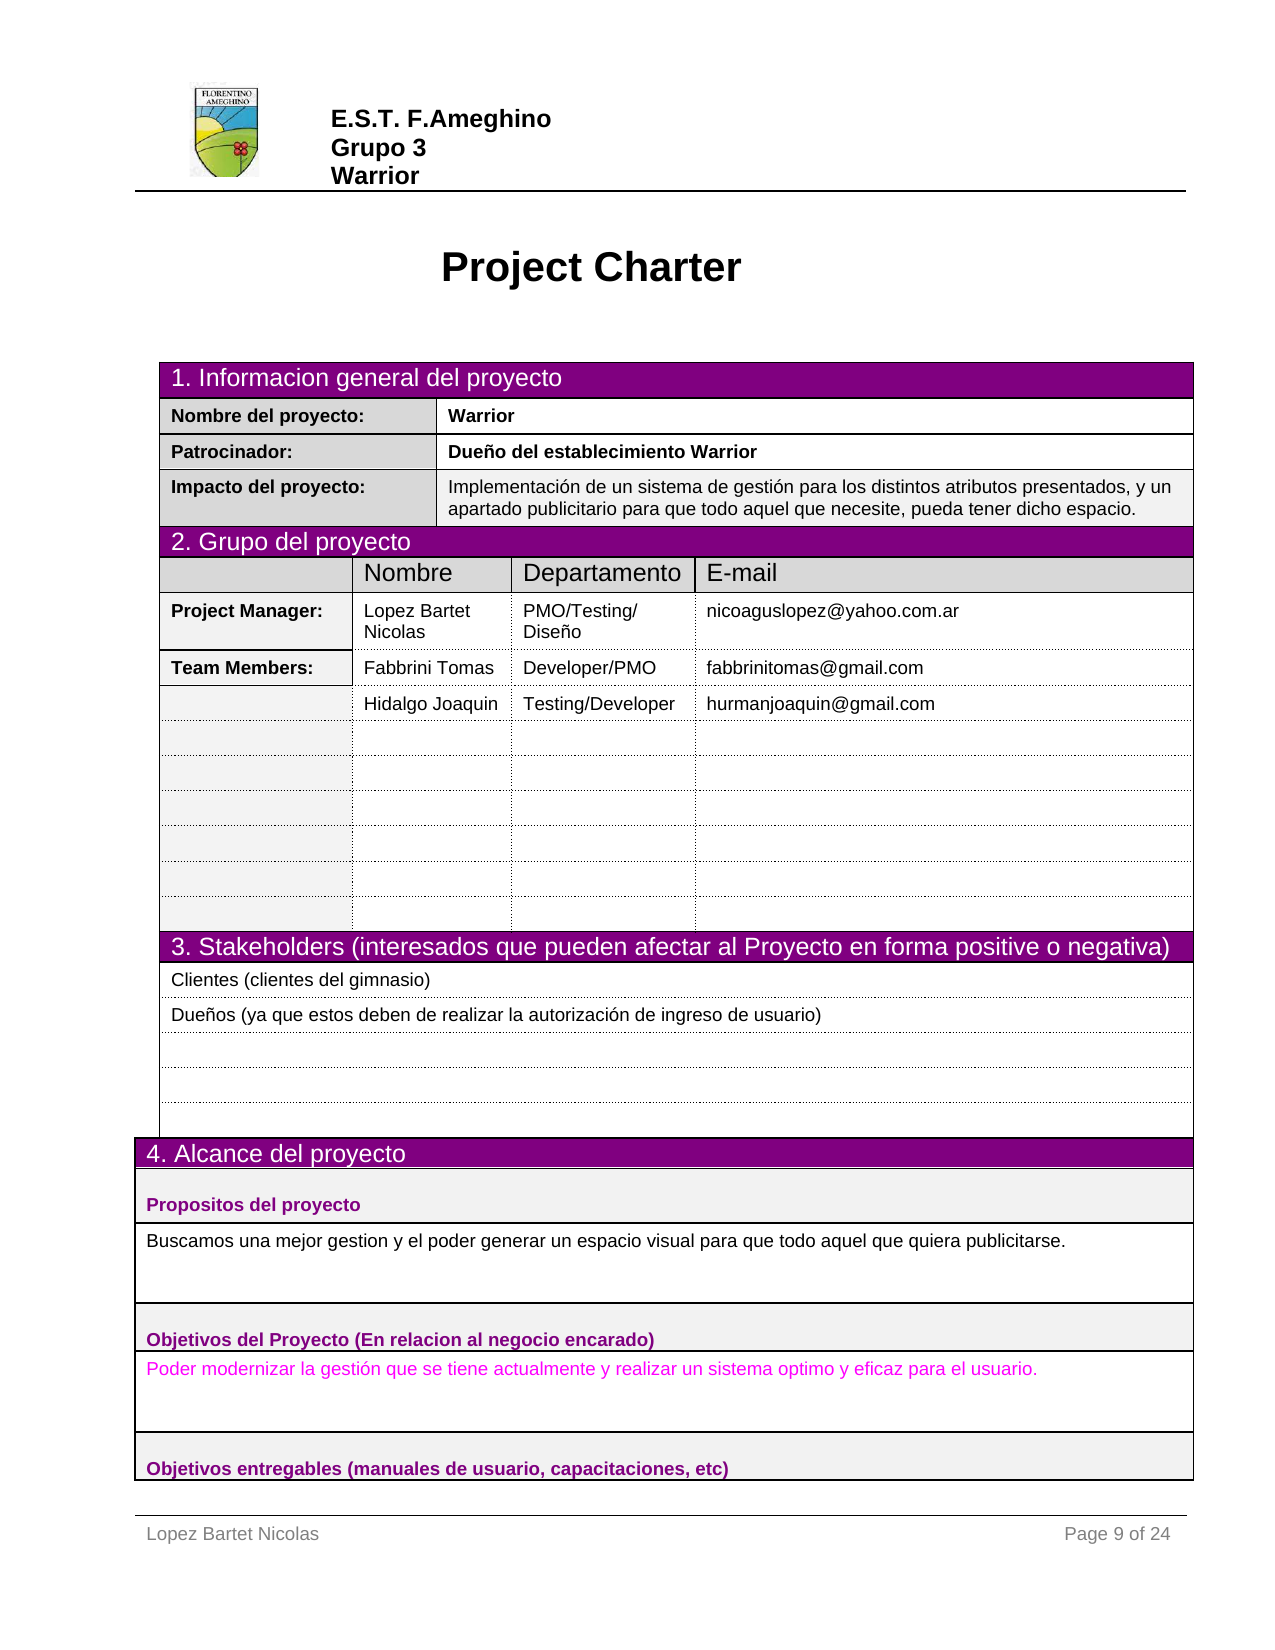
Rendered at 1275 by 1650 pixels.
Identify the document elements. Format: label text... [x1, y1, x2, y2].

table_cell [695, 825, 1193, 861]
table_cell [512, 720, 695, 755]
table_cell [695, 896, 1193, 931]
table_cell [695, 720, 1193, 755]
table_cell [353, 896, 512, 931]
table_cell Team Members: [160, 651, 352, 684]
table_cell nicoaguslopez@yahoo.com.ar [695, 593, 1193, 649]
table_cell Patrocinador: [160, 435, 436, 468]
table_cell [353, 861, 512, 896]
table_cell Implementación de un sistema de gestión para los distintos atributos presentados, y un apartado publicitario para que todo aquel que necesite, pueda tener dicho espacio. [437, 470, 1193, 526]
table_cell [135, 720, 159, 755]
table_cell [160, 755, 352, 790]
table_cell [512, 790, 695, 825]
table_cell [160, 790, 352, 825]
table_cell [160, 896, 352, 931]
table_cell [160, 720, 352, 755]
table_cell [135, 825, 159, 861]
table_cell Buscamos una mejor gestion y el poder generar un espacio visual para que todo aquel que quiera publicitarse. [136, 1224, 1193, 1302]
table_cell [512, 896, 695, 931]
table_cell PMO/Testing/Diseño [512, 593, 695, 649]
table_cell Objetivos del Proyecto (En relacion al negocio encarado) [136, 1304, 1193, 1350]
subtitle Project Charter [135, 242, 1140, 290]
table_cell [135, 397, 159, 433]
table_cell [160, 861, 352, 896]
table_cell [353, 790, 512, 825]
table_cell [695, 861, 1193, 896]
table_cell [135, 556, 159, 592]
table_cell Fabbrini Tomas [353, 649, 512, 684]
table_cell [135, 1102, 159, 1137]
table_header 1. Informacion general del proyecto [160, 363, 1193, 397]
table_cell [135, 861, 159, 896]
table_cell [135, 790, 159, 825]
table_cell Dueños (ya que estos deben de realizar la autorización de ingreso de usuario) [160, 997, 1193, 1032]
table_cell [135, 685, 159, 720]
table_cell [160, 1102, 1193, 1137]
table_cell [135, 755, 159, 790]
table_cell [695, 790, 1193, 825]
table_cell [135, 433, 159, 468]
table_cell Testing/Developer [512, 685, 695, 720]
table_cell [353, 755, 512, 790]
table_cell Departamento [512, 558, 694, 592]
table_cell 4. Alcance del proyecto [136, 1139, 1193, 1167]
table_cell 2. Grupo del proyecto [160, 527, 1193, 556]
table_cell [135, 997, 159, 1032]
table_cell hurmanjoaquin@gmail.com [695, 685, 1193, 720]
table_cell [135, 931, 159, 961]
picture [189, 82, 260, 177]
table_cell Impacto del proyecto: [160, 470, 436, 526]
table_cell [512, 861, 695, 896]
table_cell Nombre [353, 558, 511, 592]
table_cell Objetivos entregables (manuales de usuario, capacitaciones, etc) [136, 1433, 1193, 1479]
table_cell [512, 755, 695, 790]
table_cell [135, 1067, 159, 1102]
table_cell [353, 720, 512, 755]
table_cell Propositos del proyecto [136, 1169, 1193, 1222]
table_cell [135, 1032, 159, 1067]
table_cell [135, 649, 159, 684]
table_cell 3. Stakeholders (interesados que pueden afectar al Proyecto en forma positive o negativa) [160, 932, 1193, 961]
table_header [135, 362, 159, 397]
table_cell [353, 825, 512, 861]
table_cell Developer/PMO [512, 649, 695, 684]
table_cell [135, 526, 159, 556]
table_cell [160, 825, 352, 861]
table_cell Clientes (clientes del gimnasio) [160, 963, 1193, 997]
table_cell Hidalgo Joaquin [353, 685, 512, 720]
table_cell Warrior [437, 399, 1193, 433]
table_cell [135, 592, 159, 649]
table_cell E-mail [696, 558, 1193, 592]
table_cell [135, 469, 159, 526]
table_cell [160, 558, 352, 592]
table_cell [160, 1032, 1193, 1067]
table_cell [135, 896, 159, 931]
table_cell [160, 686, 352, 720]
table_cell [512, 825, 695, 861]
table_cell Poder modernizar la gestión que se tiene actualmente y realizar un sistema optimo y eficaz para el usuario. [136, 1352, 1193, 1431]
table_cell [695, 755, 1193, 790]
table_cell Dueño del establecimiento Warrior [437, 435, 1193, 468]
table_cell Nombre del proyecto: [160, 399, 436, 433]
table_cell [135, 961, 159, 997]
table_cell Project Manager: [160, 593, 352, 649]
table_cell [160, 1067, 1193, 1102]
table_cell Lopez Bartet Nicolas [353, 593, 512, 649]
table_cell fabbrinitomas@gmail.com [695, 649, 1193, 684]
